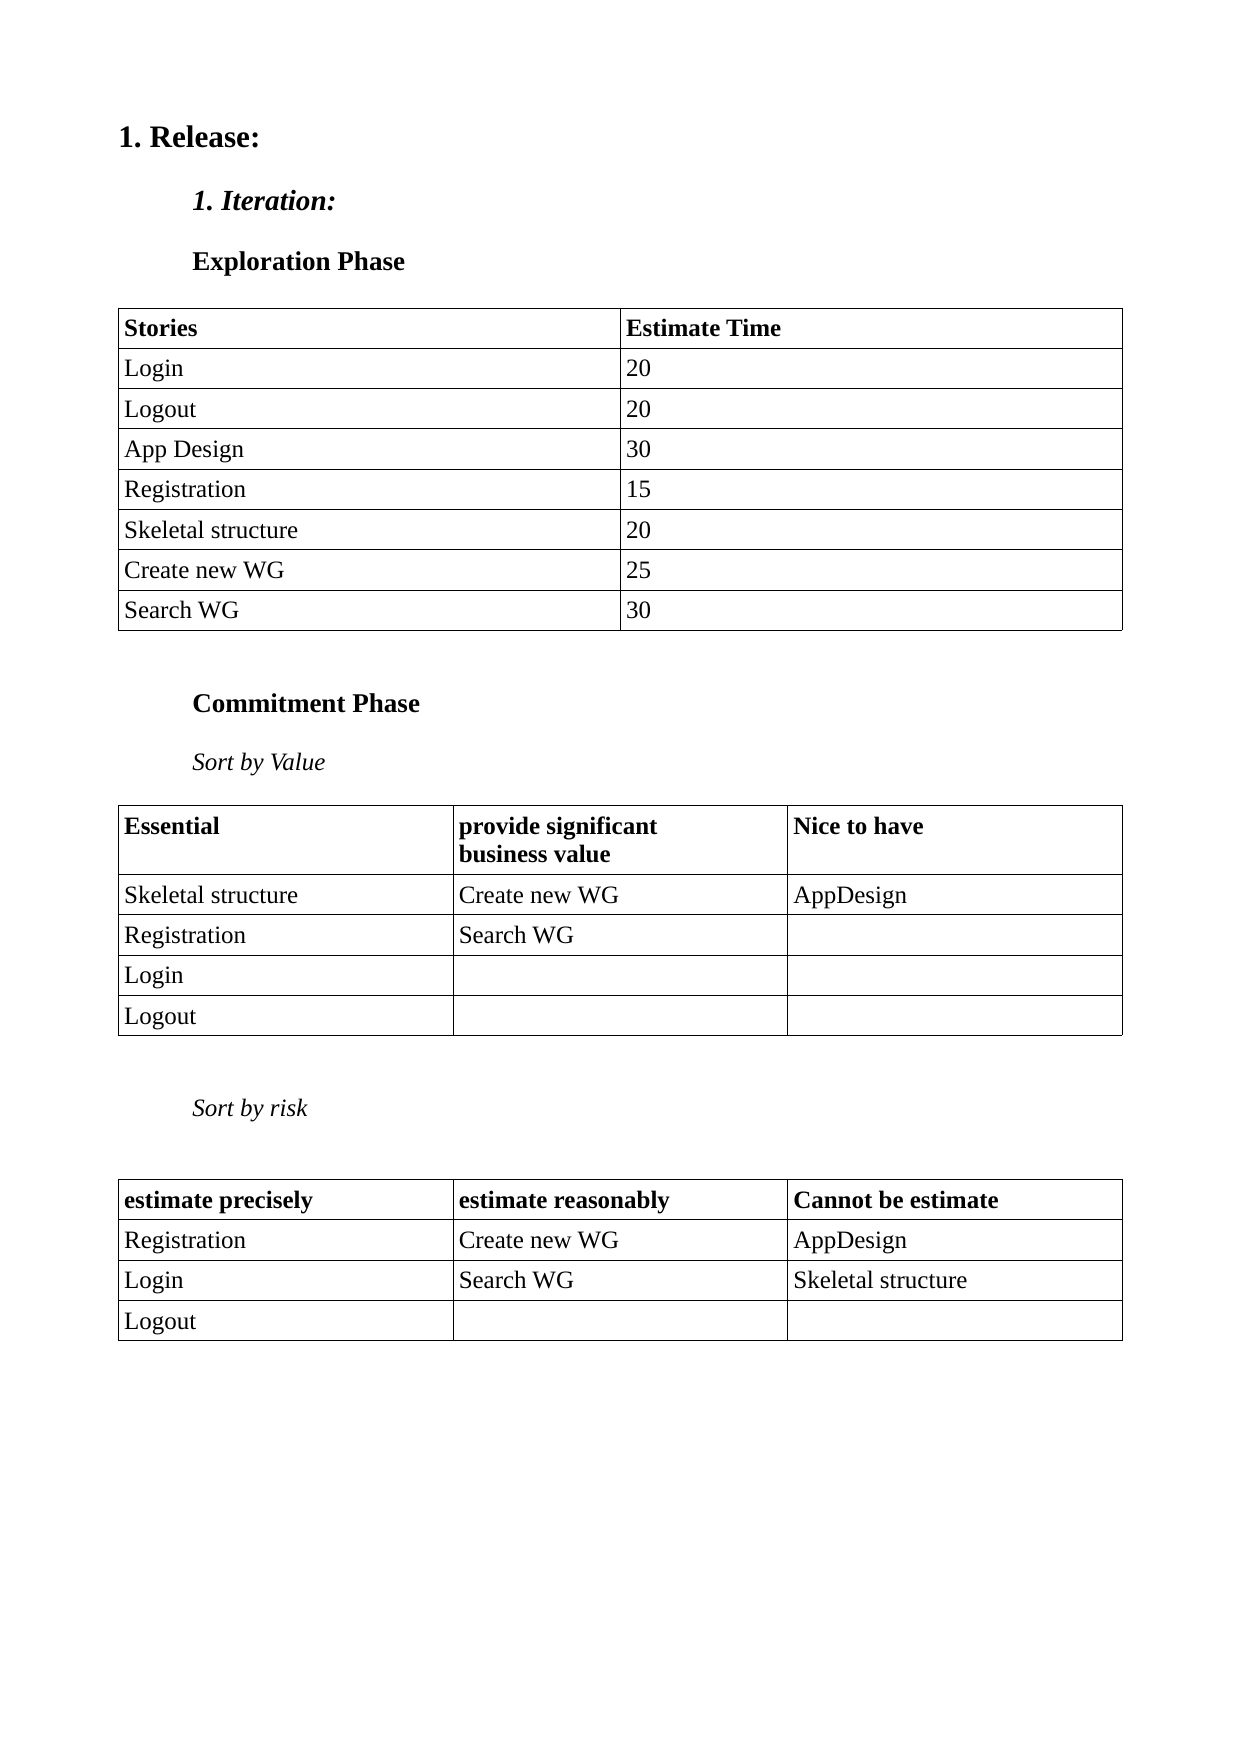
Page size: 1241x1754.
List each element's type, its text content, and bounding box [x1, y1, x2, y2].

text 1. Iteration: [118, 183, 1122, 216]
table_cell Login [119, 349, 620, 388]
table_cell 20 [621, 389, 1122, 428]
table_cell [788, 956, 1122, 995]
table_cell App Design [119, 429, 620, 469]
table_header Estimate Time [621, 309, 1122, 348]
table_header estimate precisely [119, 1180, 453, 1219]
text 1. Release: [118, 118, 1122, 154]
table_cell [788, 1301, 1122, 1340]
table_cell 20 [621, 510, 1122, 549]
table_cell Create new WG [454, 1220, 787, 1260]
table_header estimate reasonably [454, 1180, 787, 1219]
table_cell Logout [119, 1301, 453, 1340]
table_cell Create new WG [454, 875, 787, 914]
table_header Cannot be estimate [788, 1180, 1122, 1219]
table_cell Logout [119, 389, 620, 428]
table_cell 15 [621, 470, 1122, 509]
table_cell Search WG [454, 915, 787, 954]
table_cell [454, 956, 787, 995]
table_cell AppDesign [788, 1220, 1122, 1260]
text Sort by risk [118, 1093, 1122, 1122]
table_cell Registration [119, 915, 453, 954]
table_cell Skeletal structure [119, 875, 453, 914]
table_cell Logout [119, 996, 453, 1035]
table_header provide significant business value [454, 806, 787, 874]
table_cell 20 [621, 349, 1122, 388]
table_cell Login [119, 956, 453, 995]
table_cell Search WG [454, 1261, 787, 1300]
table_header Stories [119, 309, 620, 348]
table_cell Create new WG [119, 550, 620, 589]
table_cell 25 [621, 550, 1122, 589]
table_cell [788, 915, 1122, 954]
table_header Essential [119, 806, 453, 874]
table_cell Registration [119, 1220, 453, 1260]
table_cell AppDesign [788, 875, 1122, 914]
table_cell Skeletal structure [119, 510, 620, 549]
table_cell 30 [621, 429, 1122, 469]
table_cell Login [119, 1261, 453, 1300]
table_cell Skeletal structure [788, 1261, 1122, 1300]
table_cell [454, 996, 787, 1035]
text Commitment Phase [118, 687, 1122, 719]
table_cell [454, 1301, 787, 1340]
table_cell Registration [119, 470, 620, 509]
table_cell [788, 996, 1122, 1035]
table_header Nice to have [788, 806, 1122, 874]
text Exploration Phase [118, 245, 1122, 276]
text Sort by Value [118, 747, 1122, 776]
table_cell Search WG [119, 591, 620, 630]
table_cell 30 [621, 591, 1122, 630]
